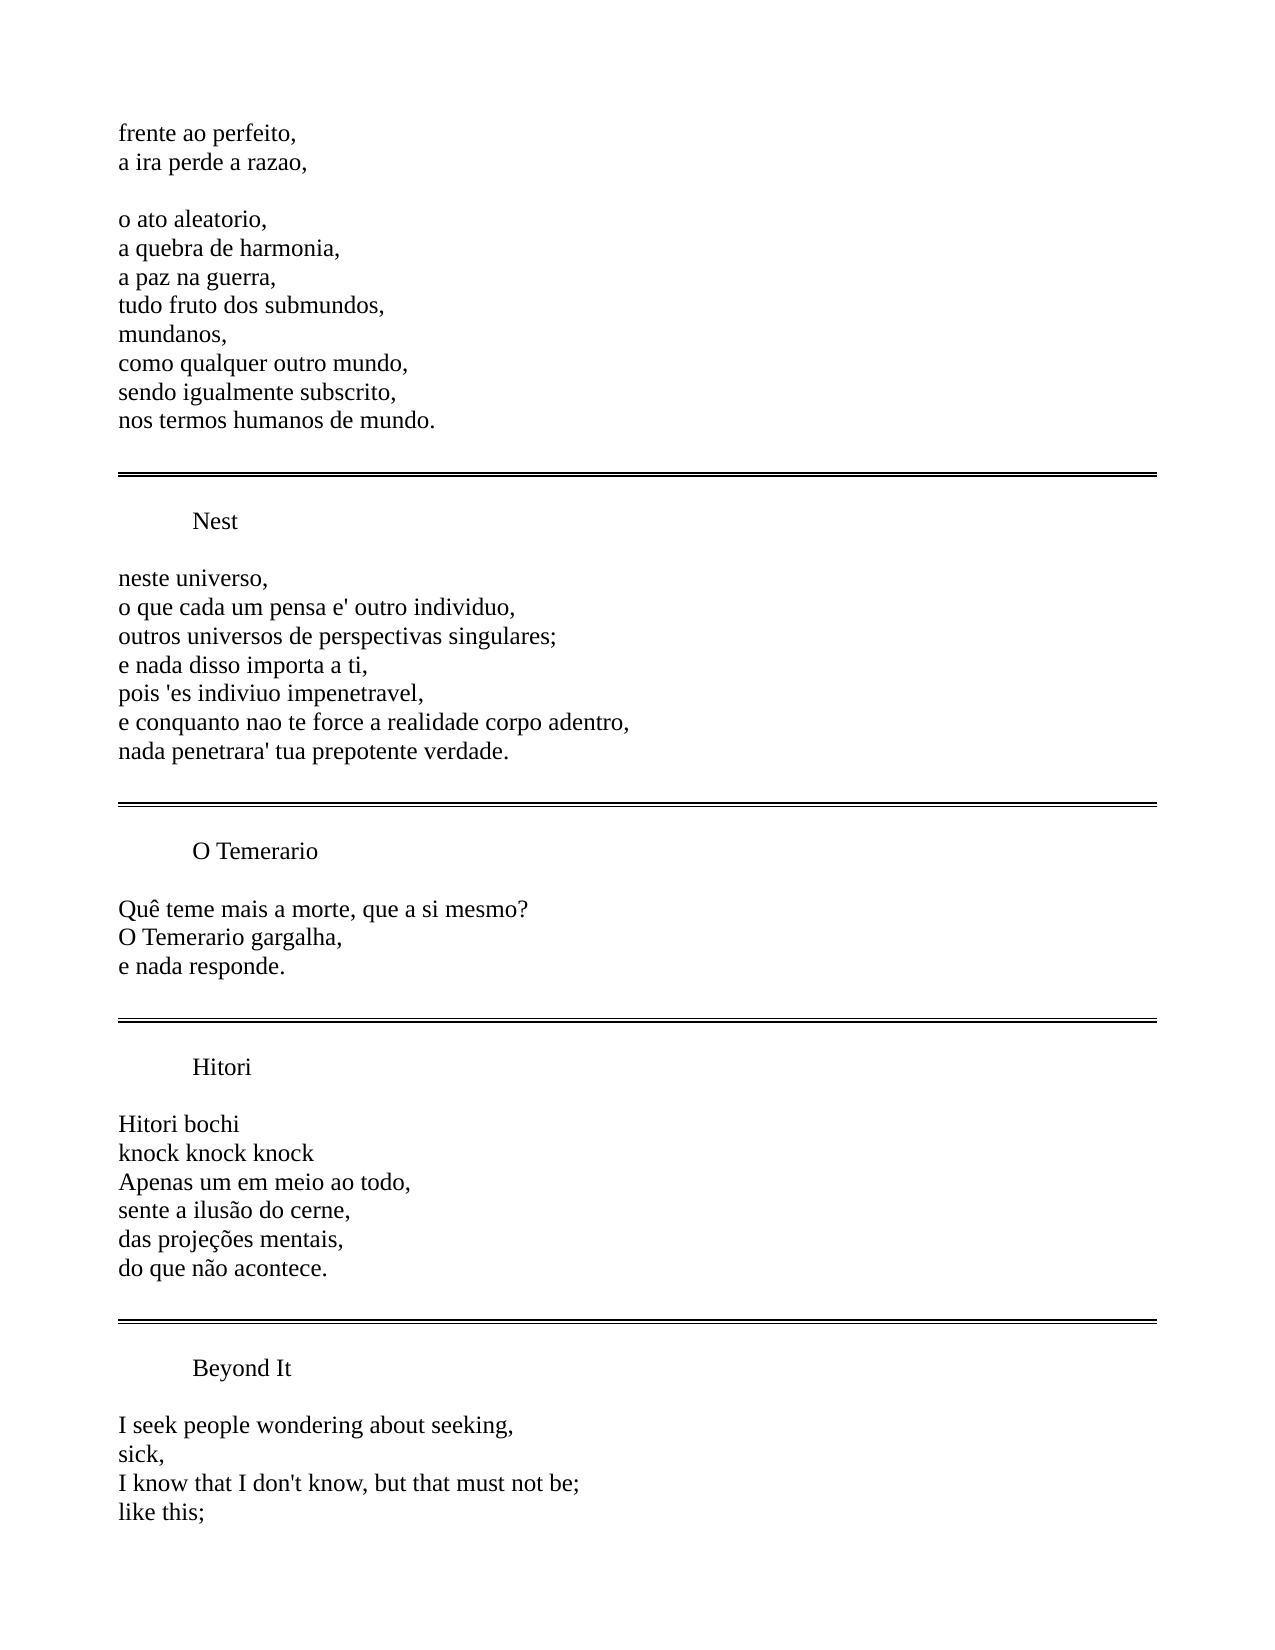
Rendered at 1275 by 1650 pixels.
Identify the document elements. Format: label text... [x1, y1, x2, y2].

text e nada disso importa a ti, [118, 650, 1157, 678]
text Apenas um em meio ao todo, [118, 1167, 1157, 1195]
text das projeções mentais, [118, 1224, 1157, 1253]
text a quebra de harmonia, [118, 233, 1157, 262]
text como qualquer outro mundo, [118, 348, 1157, 377]
text Hitori bochi [118, 1109, 1157, 1138]
text tudo fruto dos submundos, [118, 291, 1157, 319]
text o que cada um pensa e' outro individuo, [118, 592, 1157, 621]
text pois 'es indiviuo impenetravel, [118, 678, 1157, 707]
text e nada responde. [118, 951, 1157, 980]
text Quê teme mais a morte, que a si mesmo? [118, 894, 1157, 922]
text a paz na guerra, [118, 262, 1157, 291]
text frente ao perfeito, [118, 118, 1157, 147]
text O Temerario [118, 836, 1157, 865]
text do que não acontece. [118, 1253, 1157, 1282]
text Nest [118, 506, 1157, 535]
text Hitori [118, 1052, 1157, 1080]
text o ato aleatorio, [118, 204, 1157, 233]
text like this; [118, 1497, 1157, 1526]
text a ira perde a razao, [118, 147, 1157, 176]
text outros universos de perspectivas singulares; [118, 621, 1157, 650]
text nada penetrara' tua prepotente verdade. [118, 736, 1157, 765]
text I seek people wondering about seeking, [118, 1411, 1157, 1439]
text mundanos, [118, 319, 1157, 348]
text I know that I don't know, but that must not be; [118, 1468, 1157, 1497]
text knock knock knock [118, 1138, 1157, 1167]
text Beyond It [118, 1353, 1157, 1382]
text sendo igualmente subscrito, [118, 377, 1157, 406]
text nos termos humanos de mundo. [118, 406, 1157, 434]
text O Temerario gargalha, [118, 922, 1157, 951]
text sente a ilusão do cerne, [118, 1195, 1157, 1224]
text neste universo, [118, 563, 1157, 592]
text e conquanto nao te force a realidade corpo adentro, [118, 707, 1157, 736]
text sick, [118, 1439, 1157, 1468]
